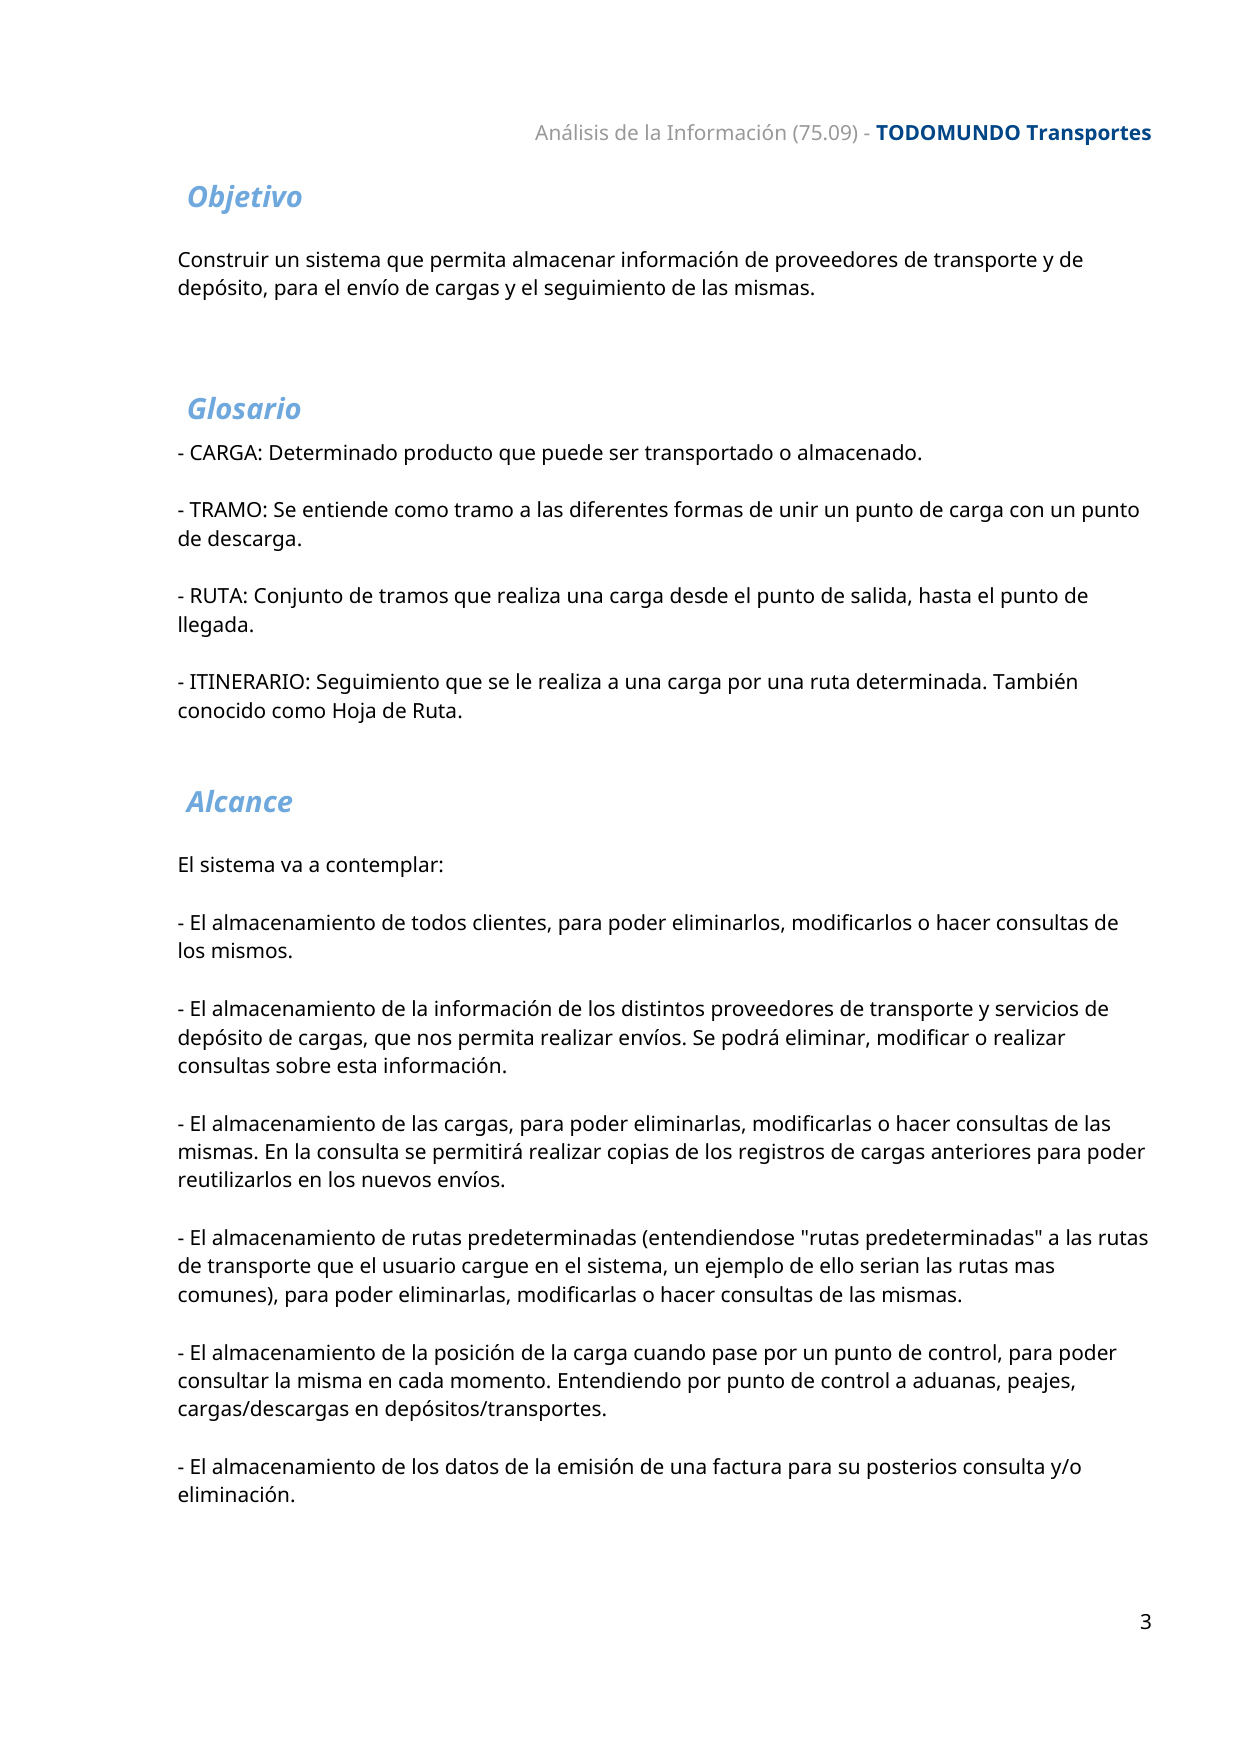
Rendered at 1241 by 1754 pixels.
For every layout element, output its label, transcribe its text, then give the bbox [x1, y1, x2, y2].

text - El almacenamiento de las cargas, para poder eliminarlas, modificarlas o hacer consultas de las mismas. En la consulta se permitirá realizar copias de los registros de cargas anteriores para poder reutilizarlos en los nuevos envíos. [511, 1166, 1152, 1194]
text El sistema va a contemplar: [449, 851, 1152, 879]
text - CARGA: Determinado producto que puede ser transportado o almacenado. [928, 438, 1152, 466]
text - TRAMO: Se entiende como tramo a las diferentes formas de unir un punto de carga con un punto de descarga. [307, 495, 1152, 552]
text - El almacenamiento de la información de los distintos proveedores de transporte y servicios de depósito de cargas, que nos permita realizar envíos. Se podrá eliminar, modificar o realizar consultas sobre esta información. [513, 994, 1152, 1079]
text - El almacenamiento de todos clientes, para poder eliminarlos, modificarlos o hacer consultas de los mismos. [298, 908, 1152, 965]
text - RUTA: Conjunto de tramos que realiza una carga desde el punto de salida, hasta el punto de llegada. [260, 581, 1152, 638]
subtitle Glosario [187, 388, 1142, 428]
text Construir un sistema que permita almacenar información de proveedores de transporte y de depósito, para el envío de cargas y el seguimiento de las mismas. [816, 245, 1152, 302]
subtitle Objetivo [310, 176, 1142, 216]
text - ITINERARIO: Seguimiento que se le realiza a una carga por una ruta determinada. También conocido como Hoja de Ruta. [177, 667, 1152, 753]
subtitle Alcance [301, 782, 1142, 821]
text - El almacenamiento de rutas predeterminadas (entendiendose "rutas predeterminadas" a las rutas de transporte que el usuario cargue en el sistema, un ejemplo de ello serian las rutas mas comunes), para poder eliminarlas, modificarlas o hacer consultas de las mismas. [963, 1223, 1152, 1308]
text - El almacenamiento de la posición de la carga cuando pase por un punto de control, para poder consultar la misma en cada momento. Entendiendo por punto de control a aduanas, peajes, cargas/descargas en depósitos/transportes. [177, 1338, 1152, 1423]
text - El almacenamiento de los datos de la emisión de una factura para su posterios consulta y/o eliminación. [296, 1452, 1152, 1509]
